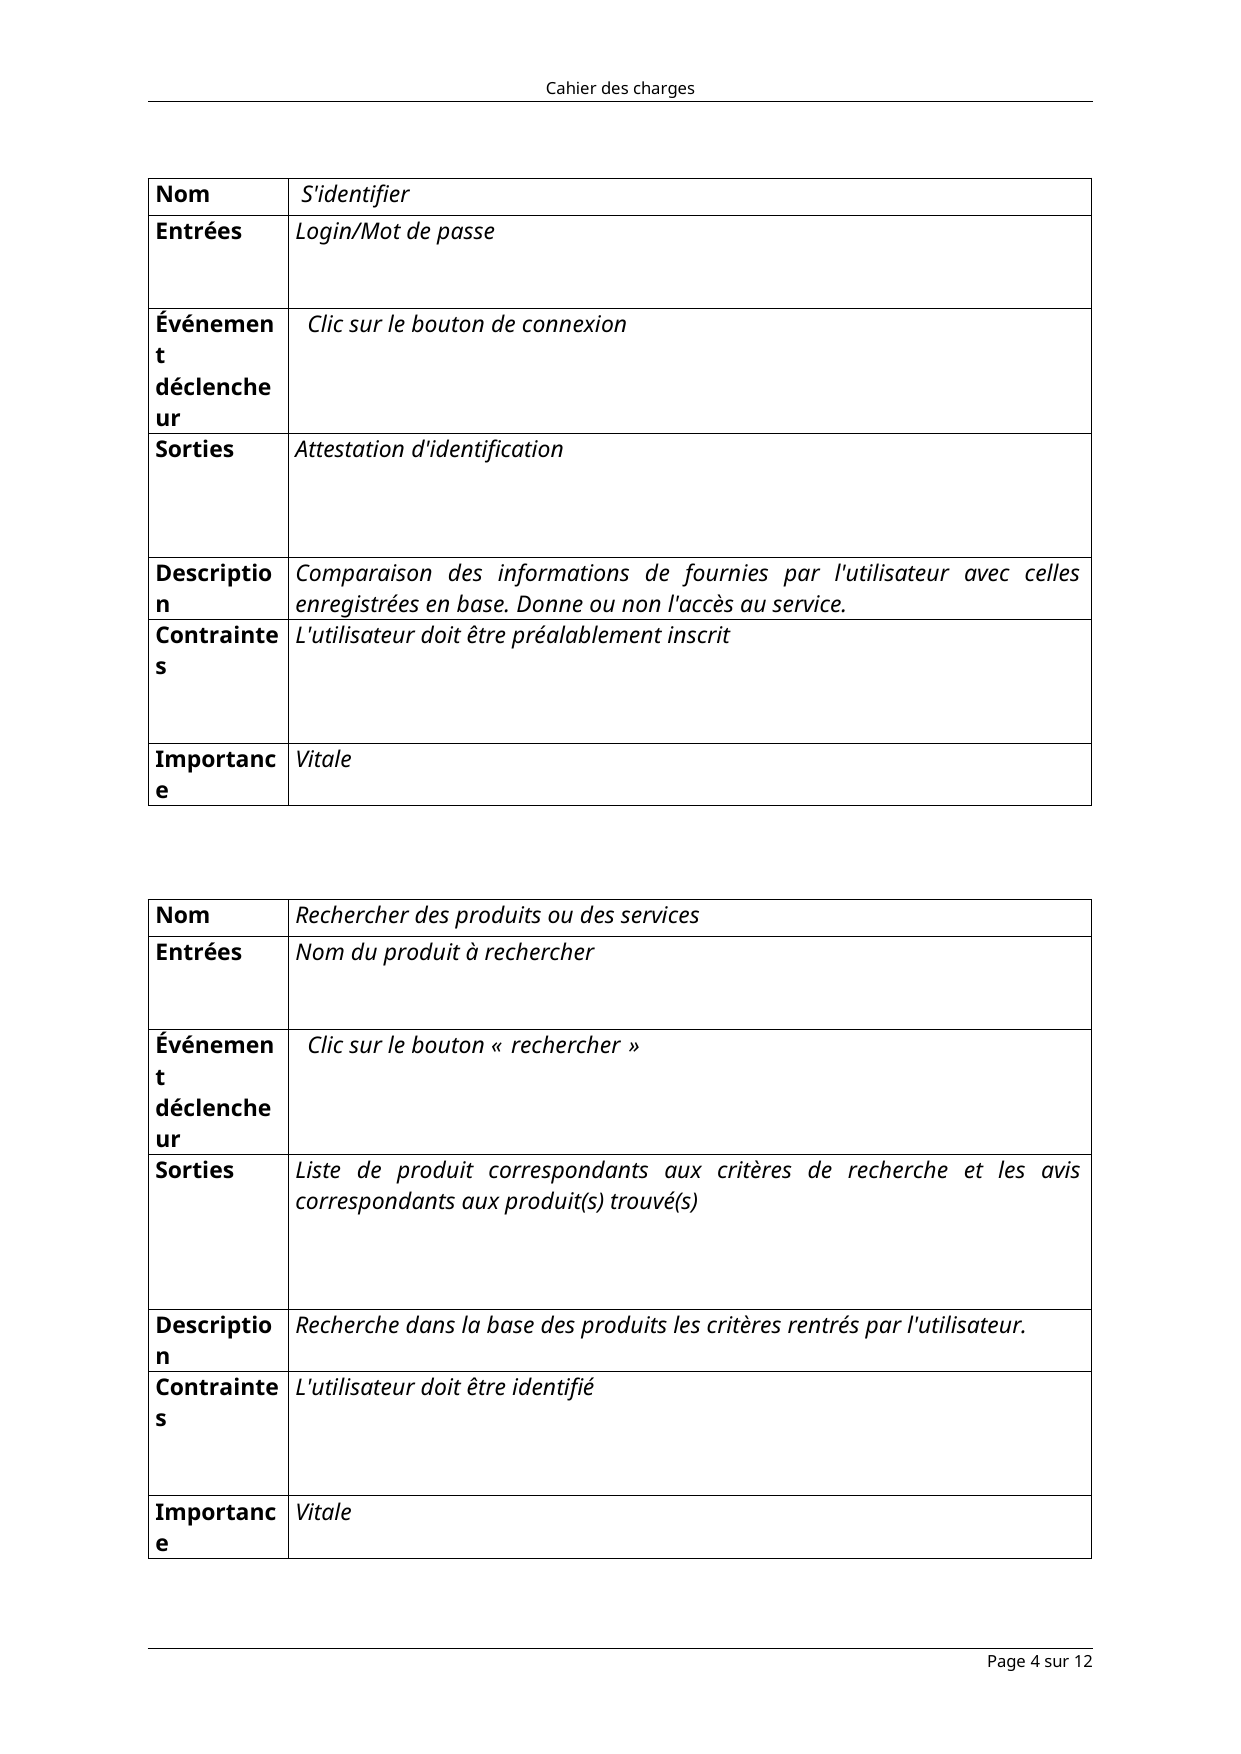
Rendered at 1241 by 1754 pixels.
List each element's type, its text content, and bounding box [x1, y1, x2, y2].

table_header Nom [149, 179, 288, 215]
table_header Nom [149, 900, 288, 936]
table_cell Importance [149, 744, 288, 805]
table_cell L'utilisateur doit être identifié [289, 1372, 1091, 1495]
table_cell Entrées [149, 216, 288, 308]
table_cell Login/Mot de passe [289, 216, 1091, 308]
table_cell Événement déclencheur [149, 1030, 288, 1154]
table_cell Description [149, 1310, 288, 1371]
table_cell Vitale [289, 1496, 1091, 1558]
table_header S'identifier [289, 179, 1091, 215]
table_cell Recherche dans la base des produits les critères rentrés par l'utilisateur. [289, 1310, 1091, 1371]
table_cell Nom du produit à rechercher [289, 937, 1091, 1029]
table_cell L'utilisateur doit être préalablement inscrit [289, 620, 1091, 743]
table_cell Contraintes [149, 620, 288, 743]
table_cell Sorties [149, 1155, 288, 1309]
table_cell Comparaison des informations de fournies par l'utilisateur avec celles enregistrées en base. Donne ou non l'accès au service. [289, 558, 1091, 619]
table_cell Liste de produit correspondants aux critères de recherche et les avis correspondants aux produit(s) trouvé(s) [289, 1155, 1091, 1309]
table_header Rechercher des produits ou des services [289, 900, 1091, 936]
table_cell Vitale [289, 744, 1091, 805]
table_cell Importance [149, 1496, 288, 1558]
table_cell Événement déclencheur [149, 309, 288, 433]
table_cell Clic sur le bouton « rechercher » [289, 1030, 1091, 1154]
table_cell Attestation d'identification [289, 434, 1091, 557]
table_cell Clic sur le bouton de connexion [289, 309, 1091, 433]
table_cell Contraintes [149, 1372, 288, 1495]
table_cell Entrées [149, 937, 288, 1029]
table_cell Sorties [149, 434, 288, 557]
table_cell Description [149, 558, 288, 619]
